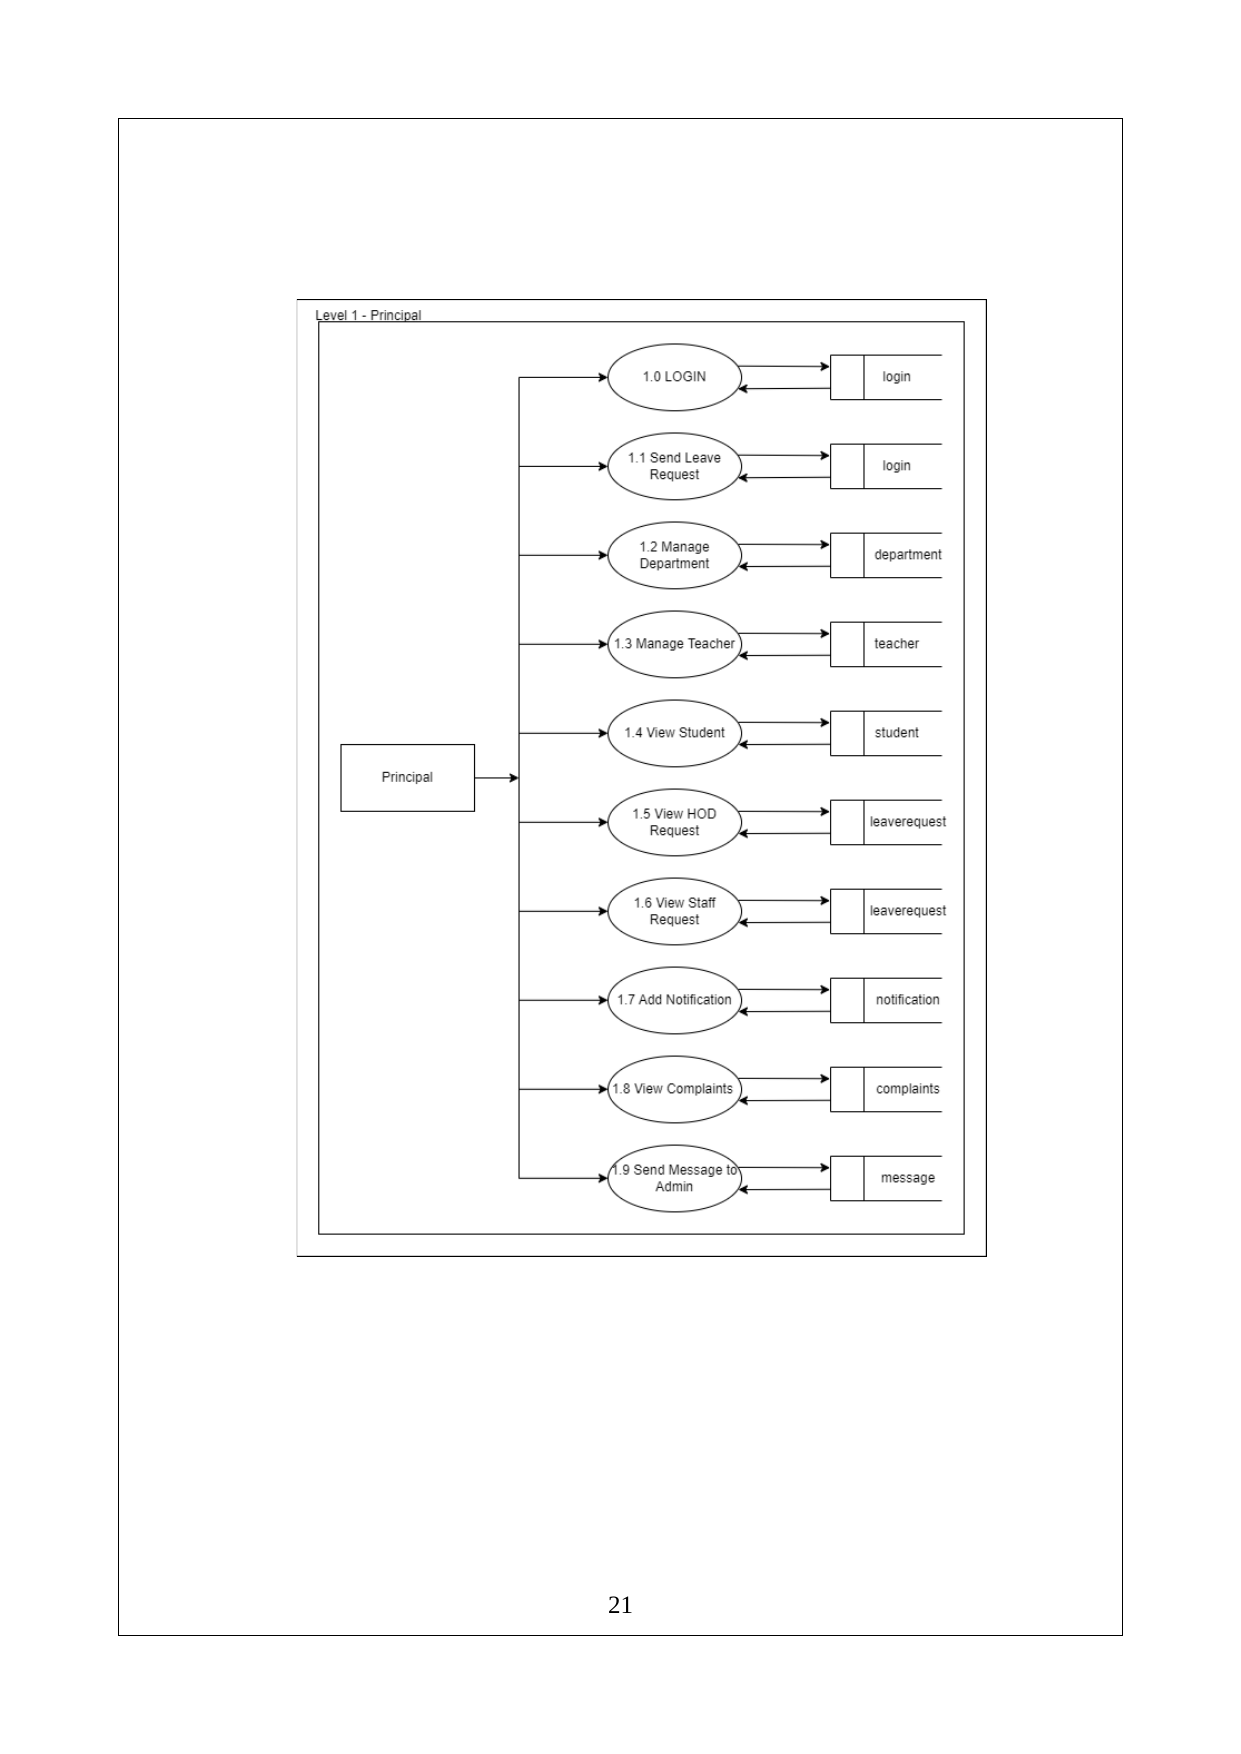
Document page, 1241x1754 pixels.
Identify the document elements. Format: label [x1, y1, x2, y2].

picture [296, 299, 987, 1257]
